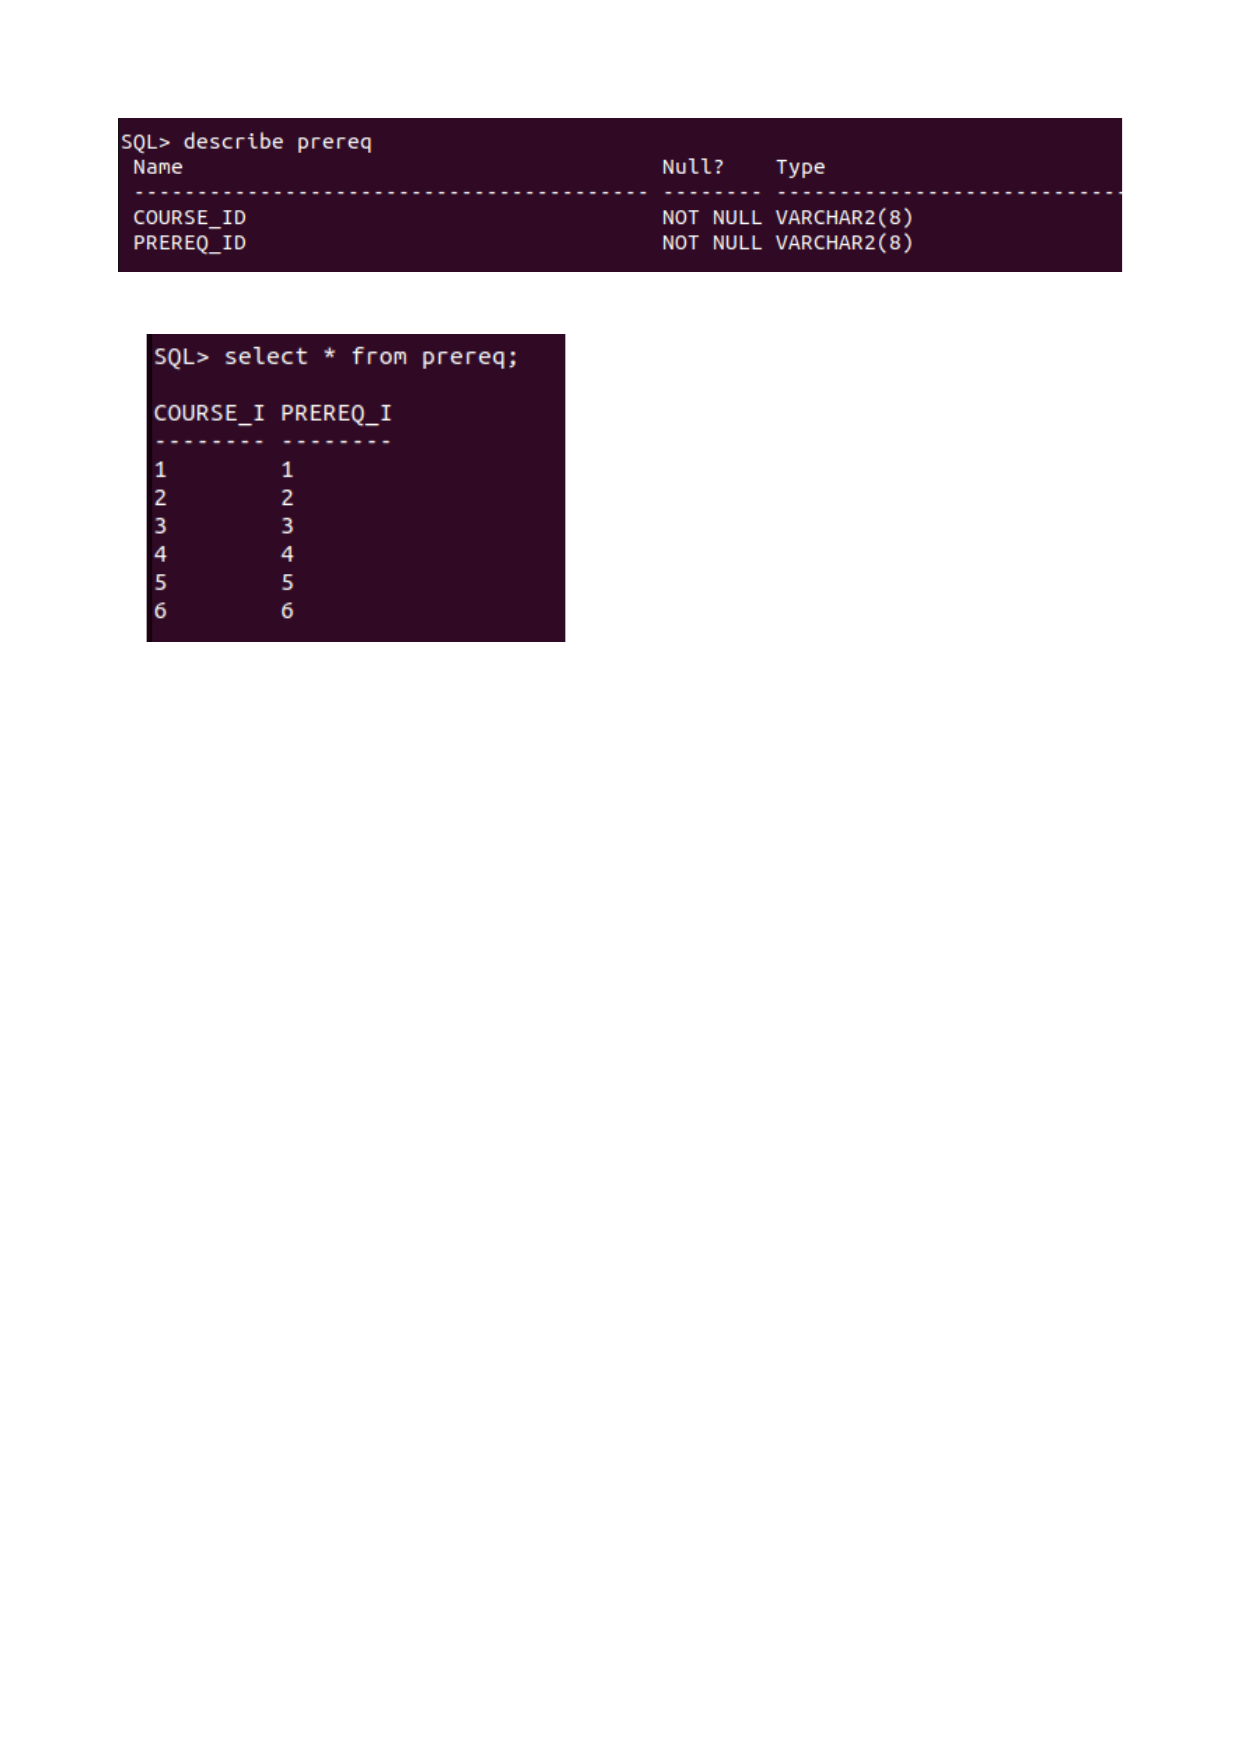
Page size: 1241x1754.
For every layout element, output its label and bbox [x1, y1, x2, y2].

picture [146, 334, 566, 642]
picture [118, 118, 1123, 272]
